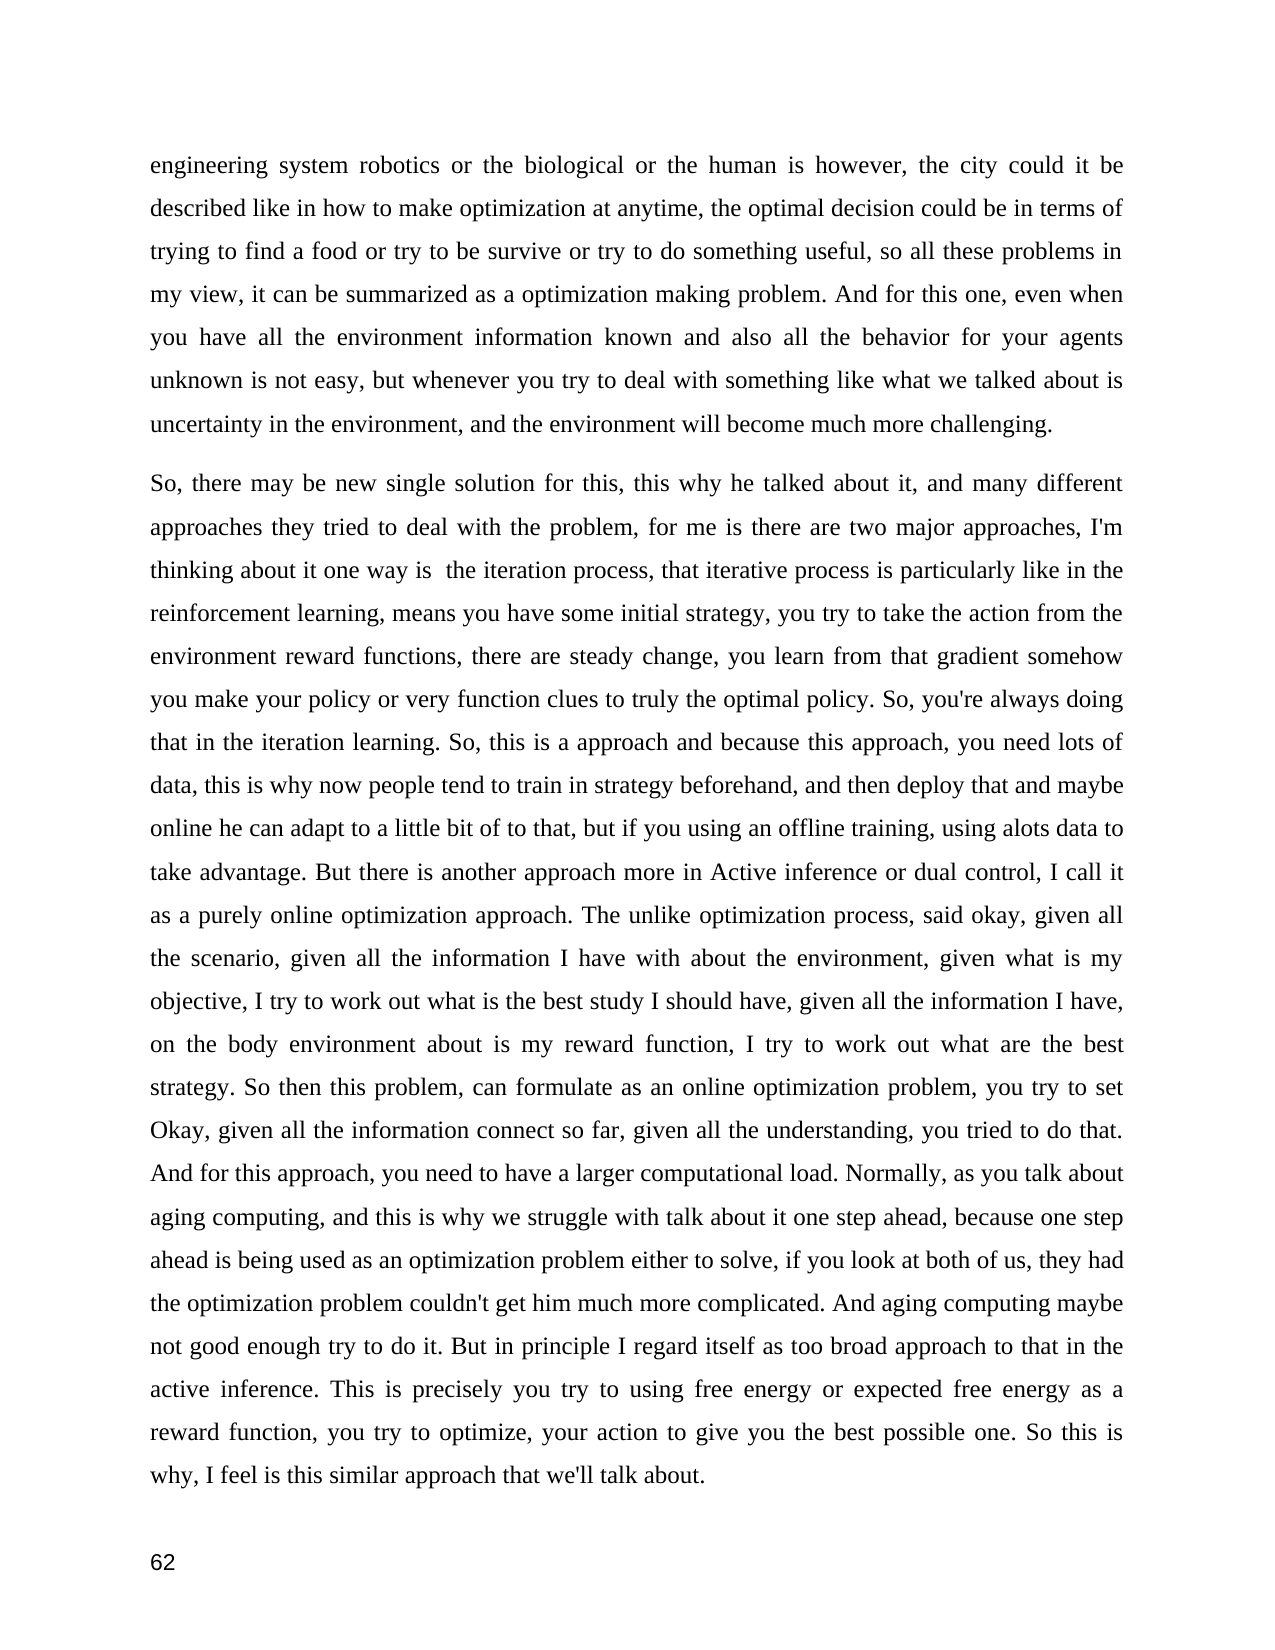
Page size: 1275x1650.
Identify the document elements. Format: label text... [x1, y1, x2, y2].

text So, there may be new single solution for this, this why he talked about it, and many different approaches they tried to deal with the problem, for me is there are two major approaches, I'm thinking about it one way is the iteration process, that iterative process is particularly like in the reinforcement learning, means you have some initial strategy, you try to take the action from the environment reward functions, there are steady change, you learn from that gradient somehow you make your policy or very function clues to truly the optimal policy. So, you're always doing that in the iteration learning. So, this is a approach and because this approach, you need lots of data, this is why now people tend to train in strategy beforehand, and then deploy that and maybe online he can adapt to a little bit of to that, but if you using an offline training, using alots data to take advantage. But there is another approach more in Active inference or dual control, I call it as a purely online optimization approach. The unlike optimization process, said okay, given all the scenario, given all the information I have with about the environment, given what is my objective, I try to work out what is the best study I should have, given all the information I have, on the body environment about is my reward function, I try to work out what are the best strategy. So then this problem, can formulate as an online optimization problem, you try to set Okay, given all the information connect so far, given all the understanding, you tried to do that. And for this approach, you need to have a larger computational load. Normally, as you talk about aging computing, and this is why we struggle with talk about it one step ahead, because one step ahead is being used as an optimization problem either to solve, if you look at both of us, they had the optimization problem couldn't get him much more complicated. And aging computing maybe not good enough try to do it. But in principle I regard itself as too broad approach to that in the active inference. This is precisely you try to using free energy or expected free energy as a reward function, you try to optimize, your action to give you the best possible one. So this is why, I feel is this similar approach that we'll talk about. [150, 468, 1125, 1489]
text engineering system robotics or the biological or the human is however, the city could it be described like in how to make optimization at anytime, the optimal decision could be in terms of trying to find a food or try to be survive or try to do something useful, so all these problems in my view, it can be summarized as a optimization making problem. And for this one, even when you have all the environment information known and also all the behavior for your agents unknown is not easy, but whenever you try to deal with something like what we talked about is uncertainty in the environment, and the environment will become much more challenging. [150, 150, 1125, 437]
